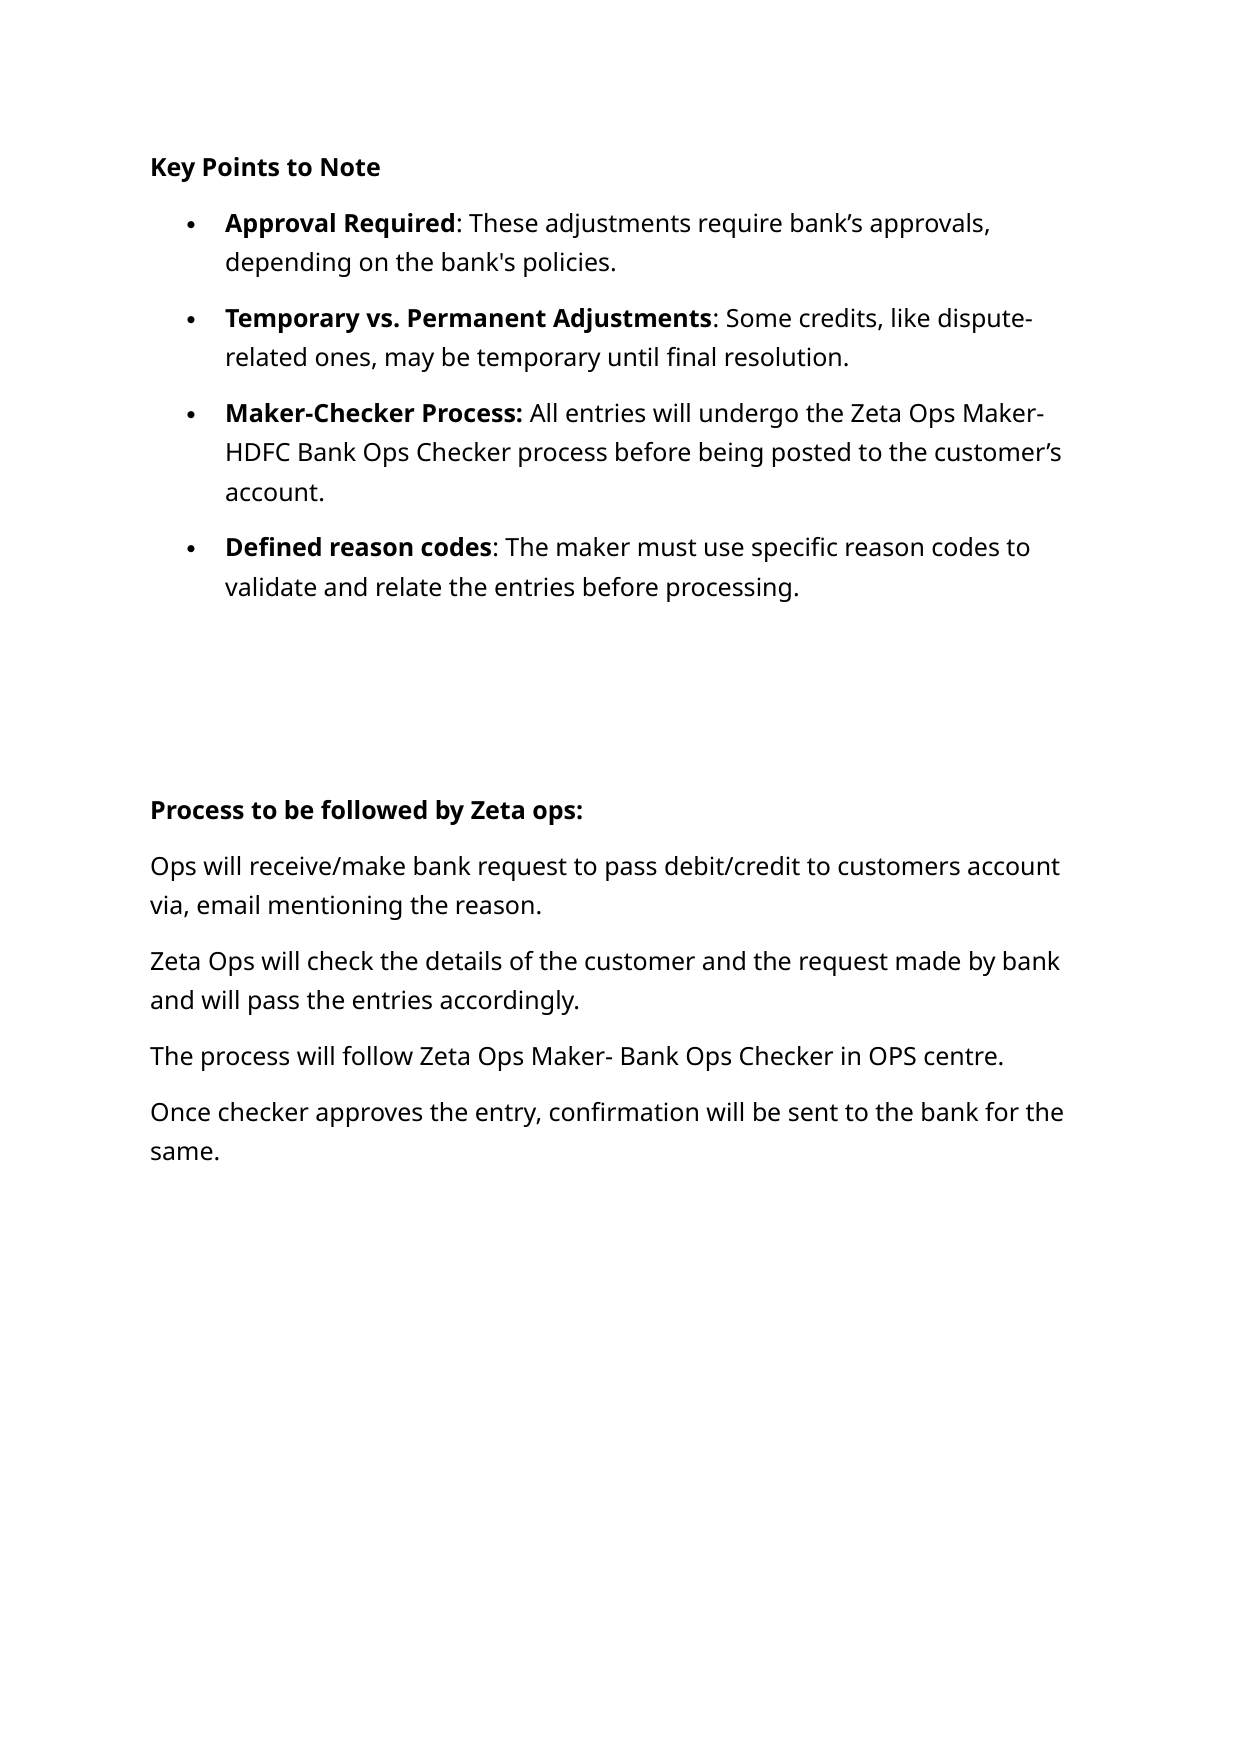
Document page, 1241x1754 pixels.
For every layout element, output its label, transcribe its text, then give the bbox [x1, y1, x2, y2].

list Defined reason codes: The maker must use specific reason codes to validate and relate the entries before processing. [187, 530, 1090, 603]
text Process to be followed by Zeta ops: [150, 792, 1090, 827]
list Temporary vs. Permanent Adjustments: Some credits, like dispute-related ones, may be temporary until final resolution. [187, 301, 1090, 374]
text Once checker approves the entry, confirmation will be sent to the bank for the same. [150, 1094, 1090, 1167]
text Key Points to Note [150, 150, 1090, 184]
list Maker-Checker Process: All entries will undergo the Zeta Ops Maker-HDFC Bank Ops Checker process before being posted to the customer’s account. [187, 396, 1090, 508]
text Ops will receive/make bank request to pass debit/credit to customers account via, email mentioning the reason. [150, 848, 1090, 922]
text The process will follow Zeta Ops Maker- Bank Ops Checker in OPS centre. [150, 1038, 1090, 1072]
text Zeta Ops will check the details of the customer and the request made by bank and will pass the entries accordingly. [150, 943, 1090, 1017]
list Approval Required: These adjustments require bank’s approvals, depending on the bank's policies. [187, 206, 1090, 279]
